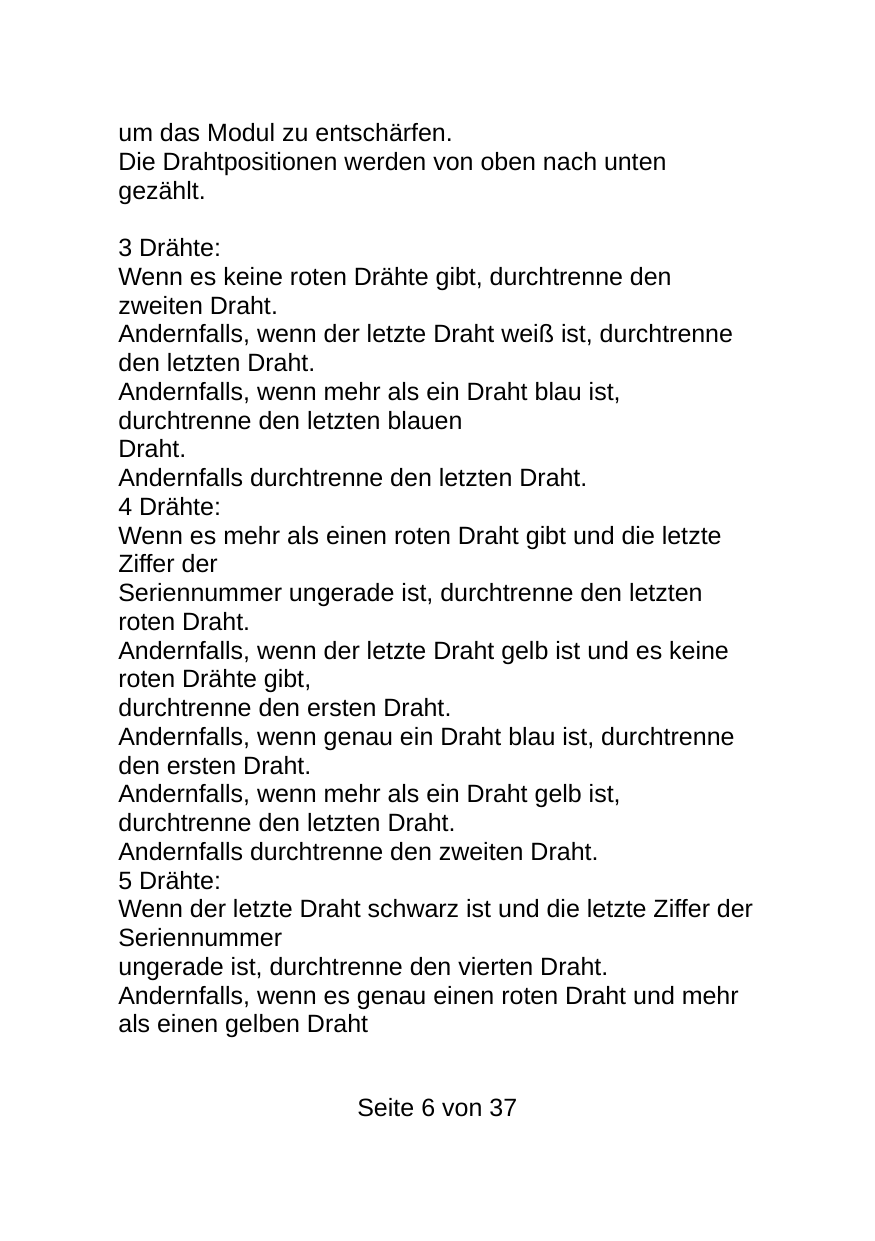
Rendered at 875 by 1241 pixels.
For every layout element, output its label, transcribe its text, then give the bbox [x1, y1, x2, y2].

text Andernfalls durchtrenne den zweiten Draht. [118, 837, 756, 866]
text Andernfalls, wenn es genau einen roten Draht und mehr als einen gelben Draht [118, 981, 756, 1038]
text Andernfalls, wenn genau ein Draht blau ist, durchtrenne den ersten Draht. [118, 722, 756, 779]
text Andernfalls, wenn mehr als ein Draht gelb ist, durchtrenne den letzten Draht. [118, 779, 756, 837]
text Die Drahtpositionen werden von oben nach unten gezählt. [118, 147, 756, 204]
text Andernfalls, wenn der letzte Draht weiß ist, durchtrenne den letzten Draht. [118, 319, 756, 377]
text um das Modul zu entschärfen. [118, 118, 756, 147]
text Andernfalls, wenn der letzte Draht gelb ist und es keine roten Drähte gibt, [118, 636, 756, 693]
text Andernfalls durchtrenne den letzten Draht. [118, 463, 756, 492]
text durchtrenne den ersten Draht. [118, 693, 756, 722]
text Wenn es keine roten Drähte gibt, durchtrenne den zweiten Draht. [118, 262, 756, 319]
text Andernfalls, wenn mehr als ein Draht blau ist, durchtrenne den letzten blauen [118, 377, 756, 434]
text Wenn der letzte Draht schwarz ist und die letzte Ziffer der Seriennummer [118, 894, 756, 952]
text Draht. [118, 434, 756, 463]
text 3 Drähte: [118, 233, 756, 262]
text ungerade ist, durchtrenne den vierten Draht. [118, 952, 756, 981]
text 4 Drähte: [118, 492, 756, 521]
text Wenn es mehr als einen roten Draht gibt und die letzte Ziffer der [118, 521, 756, 578]
text Seriennummer ungerade ist, durchtrenne den letzten roten Draht. [118, 578, 756, 636]
text 5 Drähte: [118, 866, 756, 894]
